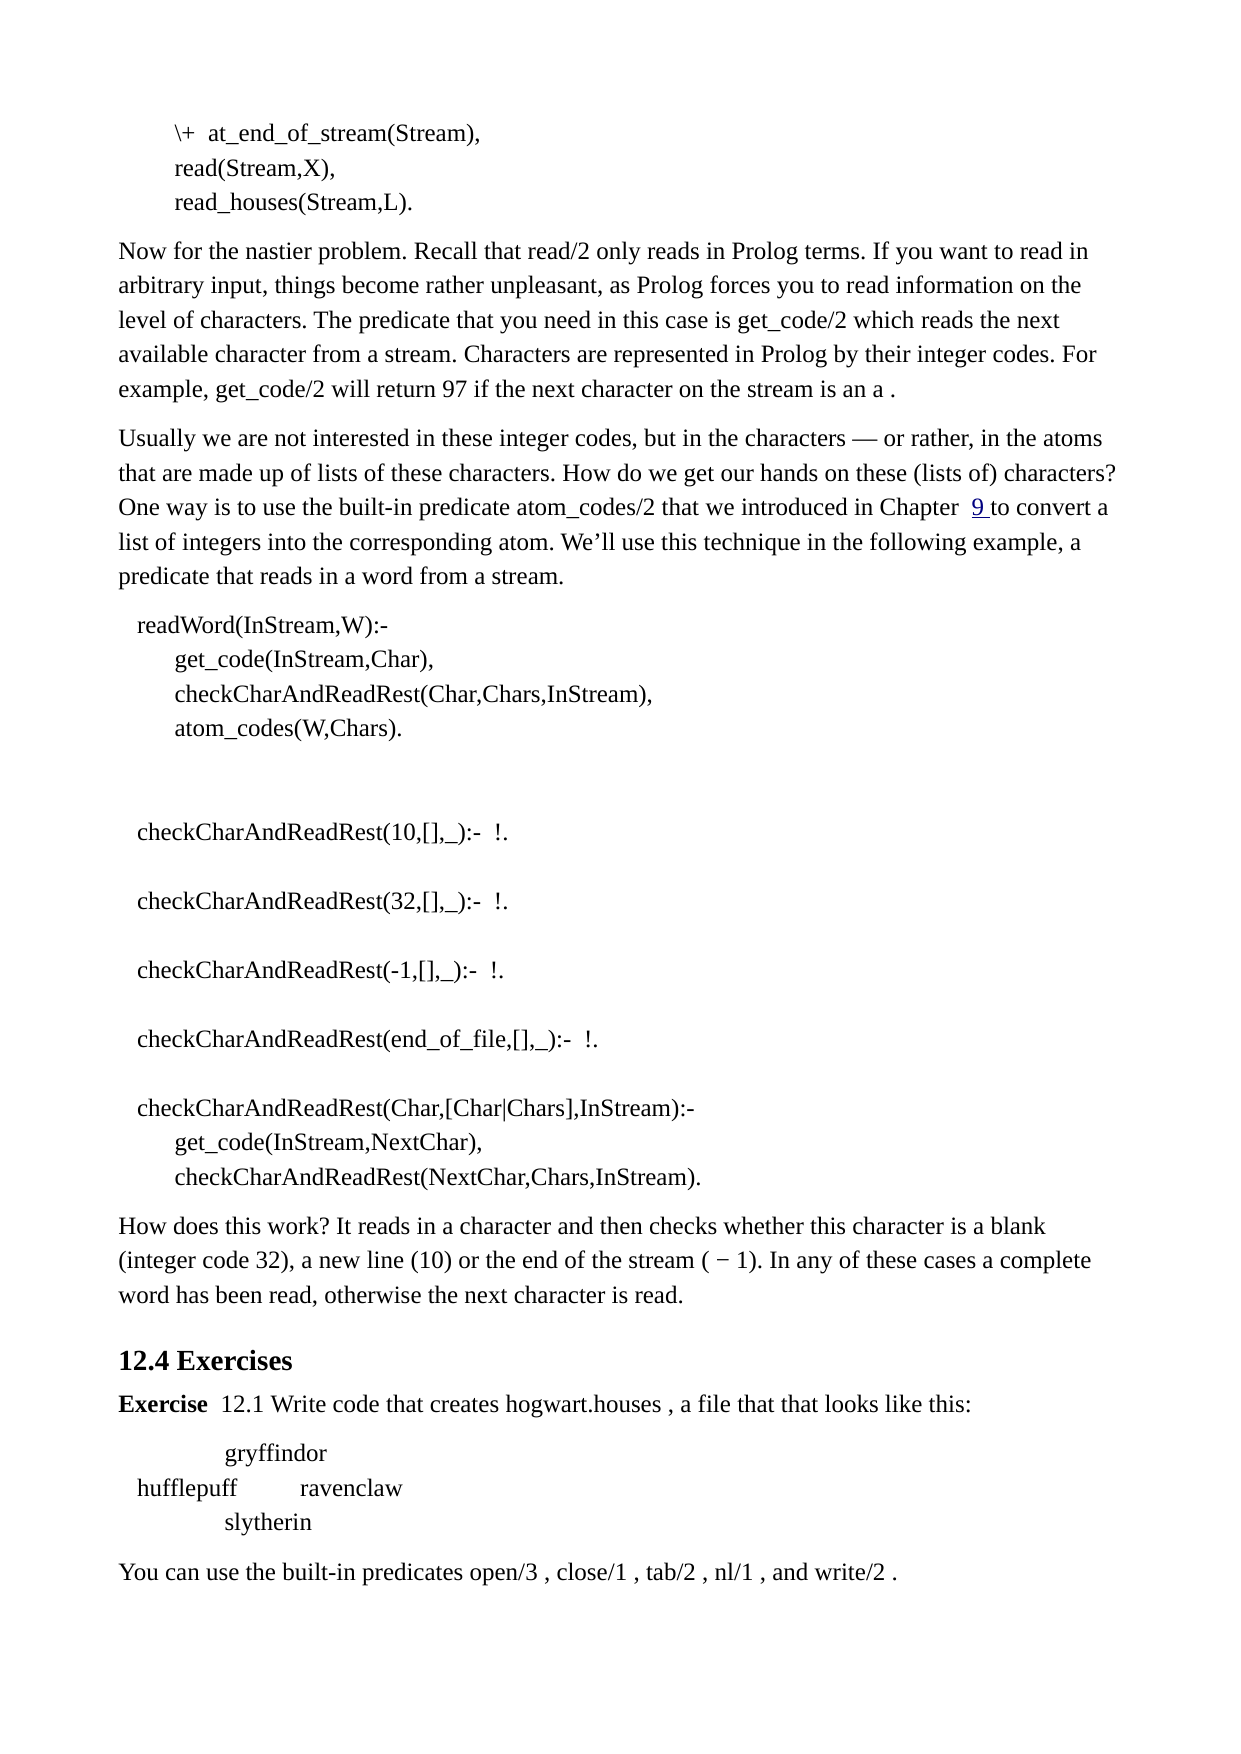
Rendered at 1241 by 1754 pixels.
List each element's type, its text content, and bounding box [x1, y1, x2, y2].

text Exercise 12.1 Write code that creates hogwart.houses , a file that that looks like this: [118, 1389, 1122, 1418]
text readWord(InStream,W):- get_code(InStream,Char), checkCharAndReadRest(Char,Chars,InStream), atom_codes(W,Chars). checkCharAndReadRest(10,[],_):- !. checkCharAndReadRest(32,[],_):- !. checkCharAndReadRest(-1,[],_):- !. checkCharAndReadRest(end_of_file,[],_):- !. checkCharAndReadRest(Char,[Char|Chars],InStream):- get_code(InStream,NextChar), checkCharAndReadRest(NextChar,Chars,InStream). [118, 610, 1122, 1191]
text Now for the nastier problem. Recall that read/2 only reads in Prolog terms. If you want to read in arbitrary input, things become rather unpleasant, as Prolog forces you to read information on the level of characters. The predicate that you need in this case is get_code/2 which reads the next available character from a stream. Characters are represented in Prolog by their integer codes. For example, get_code/2 will return 97 if the next character on the stream is an a . [118, 236, 1122, 403]
text gryffindor hufflepuff ravenclaw slytherin [118, 1438, 1122, 1536]
subtitle 12.4 Exercises [118, 1343, 1122, 1377]
text \+ at_end_of_stream(Stream), read(Stream,X), read_houses(Stream,L). [118, 118, 1122, 216]
text You can use the built-in predicates open/3 , close/1 , tab/2 , nl/1 , and write/2 . [118, 1557, 1122, 1585]
text How does this work? It reads in a character and then checks whether this character is a blank (integer code 32), a new line (10) or the end of the stream ( − 1). In any of these cases a complete word has been read, otherwise the next character is read. [118, 1211, 1122, 1308]
text Usually we are not interested in these integer codes, but in the characters — or rather, in the atoms that are made up of lists of these characters. How do we get our hands on these (lists of) characters? One way is to use the built-in predicate atom_codes/2 that we introduced in Chapter 9 to convert a list of integers into the corresponding atom. We’ll use this technique in the following example, a predicate that reads in a word from a stream. [118, 423, 1122, 590]
